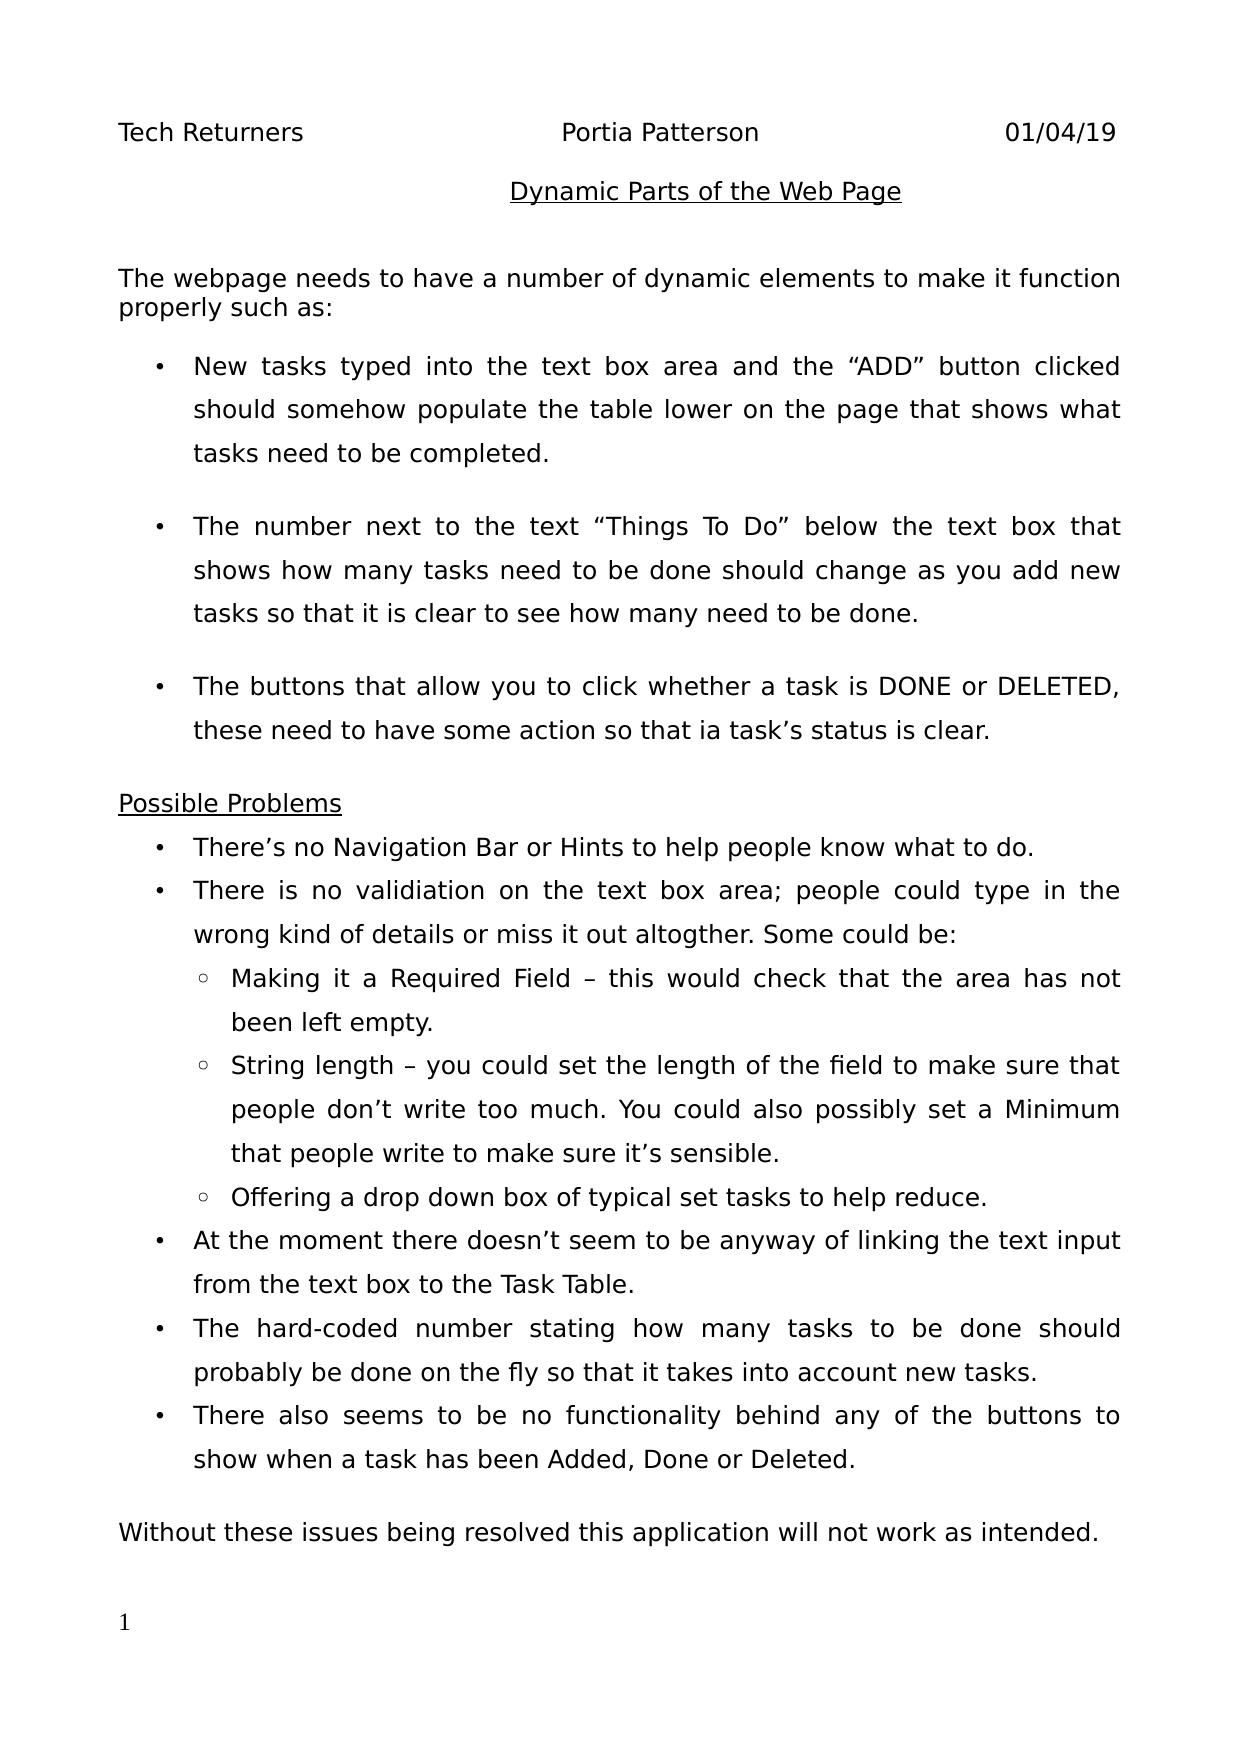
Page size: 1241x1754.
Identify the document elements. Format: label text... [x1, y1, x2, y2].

list Making it a Required Field – this would check that the area has not been left empty. [193, 964, 1122, 1037]
text The webpage needs to have a number of dynamic elements to make it function properly such as: [118, 264, 1122, 323]
text Possible Problems [118, 789, 1122, 818]
list There’s no Navigation Bar or Hints to help people know what to do. [156, 833, 1122, 862]
text Without these issues being resolved this application will not work as intended. [118, 1518, 1122, 1547]
text Dynamic Parts of the Web Page [118, 177, 1122, 206]
list The number next to the text “Things To Do” below the text box that shows how many tasks need to be done should change as you add new tasks so that it is clear to see how many need to be done. [156, 512, 1122, 629]
list At the moment there doesn’t seem to be anyway of linking the text input from the text box to the Task Table. [156, 1226, 1122, 1299]
list There is no validiation on the text box area; people could type in the wrong kind of details or miss it out altogther. Some could be: [156, 876, 1122, 949]
list Offering a drop down box of typical set tasks to help reduce. [193, 1183, 1122, 1212]
list The buttons that allow you to click whether a task is DONE or DELETED, these need to have some action so that ia task’s status is clear. [156, 672, 1122, 745]
list The hard-coded number stating how many tasks to be done should probably be done on the fly so that it takes into account new tasks. [156, 1314, 1122, 1387]
list There also seems to be no functionality behind any of the buttons to show when a task has been Added, Done or Deleted. [156, 1401, 1122, 1474]
list New tasks typed into the text box area and the “ADD” button clicked should somehow populate the table lower on the page that shows what tasks need to be completed. [156, 352, 1122, 468]
list String length – you could set the length of the field to make sure that people don’t write too much. You could also possibly set a Minimum that people write to make sure it’s sensible. [193, 1051, 1122, 1168]
